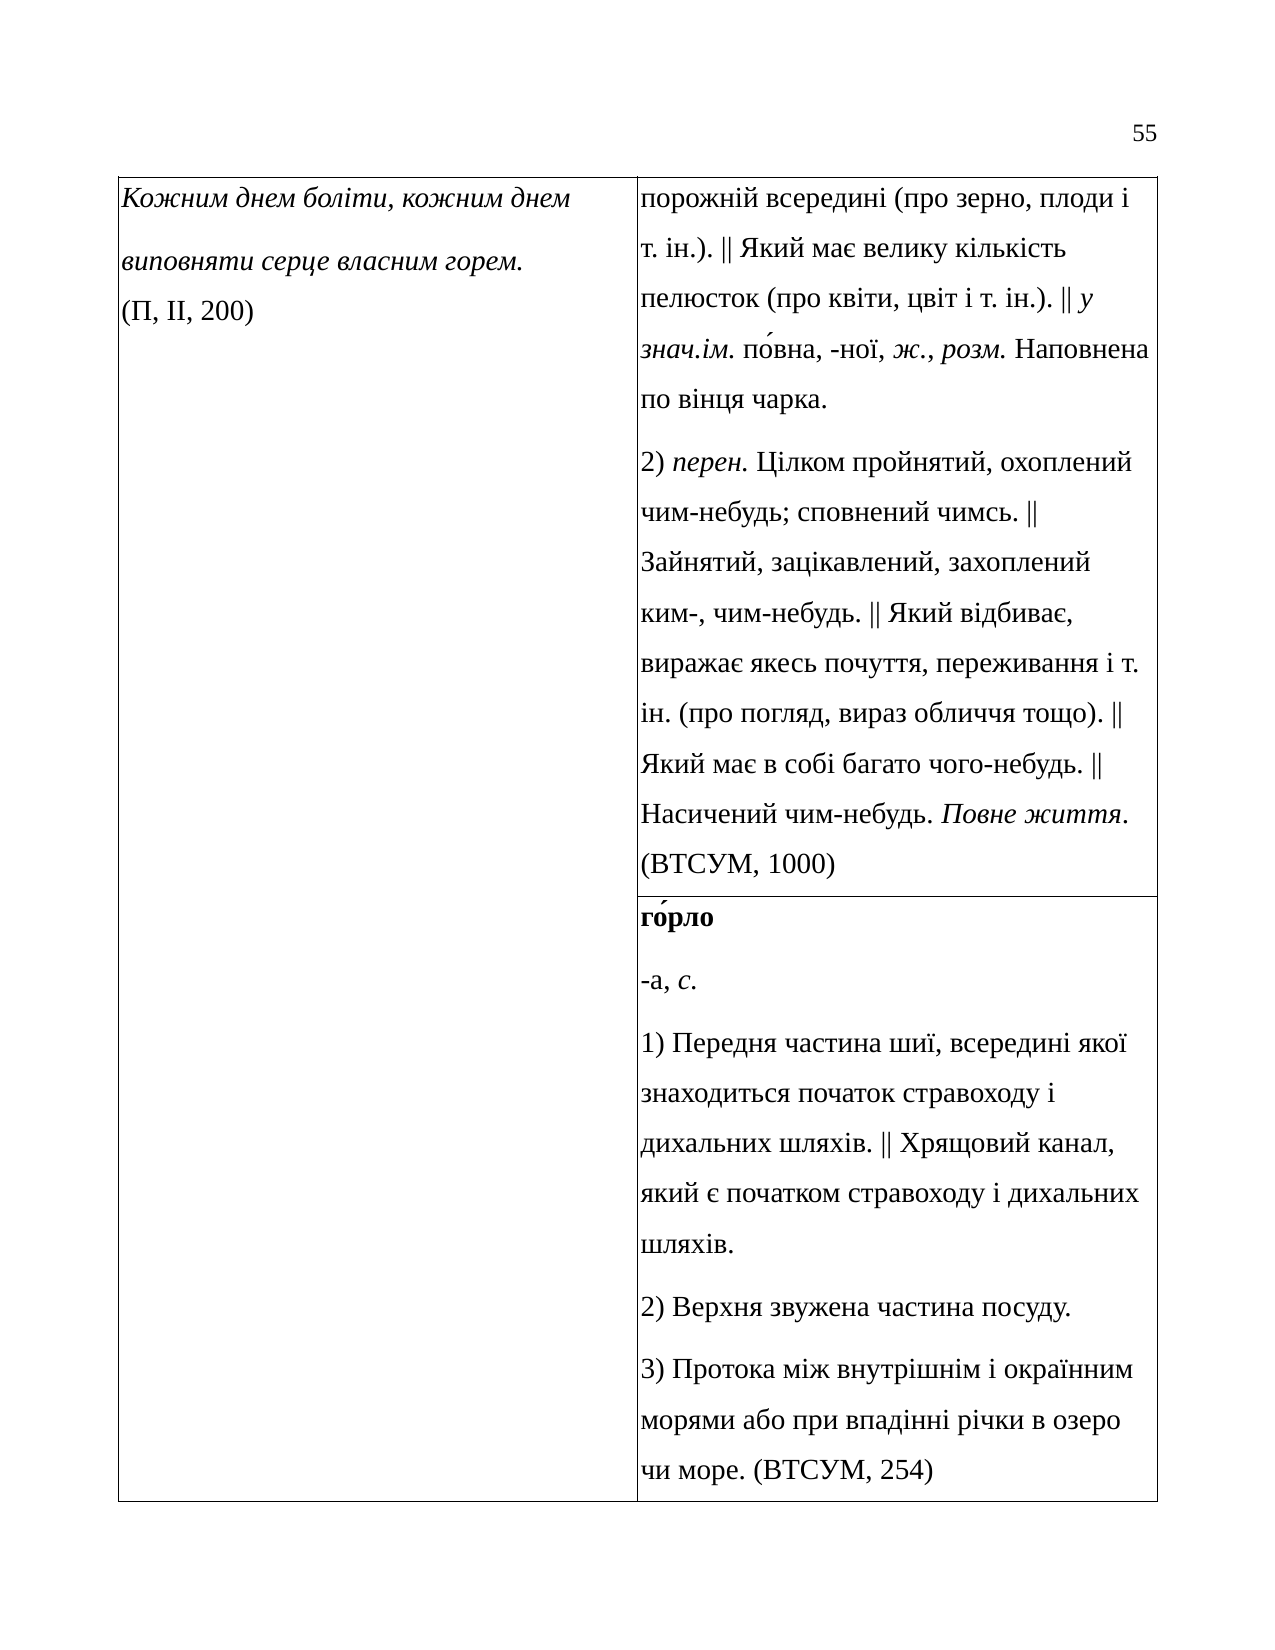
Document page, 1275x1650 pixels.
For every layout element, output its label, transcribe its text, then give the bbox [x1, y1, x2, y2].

table_cell го́рло -а, с. 1) Передня частина шиї, всередині якої знаходиться початок стравоходу і дихальних шляхів. || Хрящовий канал, який є початком стравоходу і дихальних шляхів. 2) Верхня звужена частина посуду. 3) Протока між внутрішнім і окраїнним морями або при впадінні річки в озеро чи море. (ВТСУМ, 254) [638, 897, 1157, 1501]
table_cell Кожним днем боліти, кожним днем виповняти серце власним горем. (П, ІІ, 200) [119, 178, 637, 1501]
table_cell порожній всередині (про зерно, плоди і т. ін.). || Який має велику кількість пелюсток (про квіти, цвіт і т. ін.). || у знач.ім. по́вна, -ної, ж., розм. Наповнена по вінця чарка. 2) перен. Цілком пройнятий, охоплений чим-небудь; сповнений чимсь. || Зайнятий, зацікавлений, захоплений ким-, чим-небудь. || Який відбиває, виражає якесь почуття, переживання і т. ін. (про погляд, вираз обличчя тощо). || Який має в собі багато чого-небудь. || Насичений чим-небудь. Повне життя. (ВТСУМ, 1000) [638, 178, 1157, 896]
